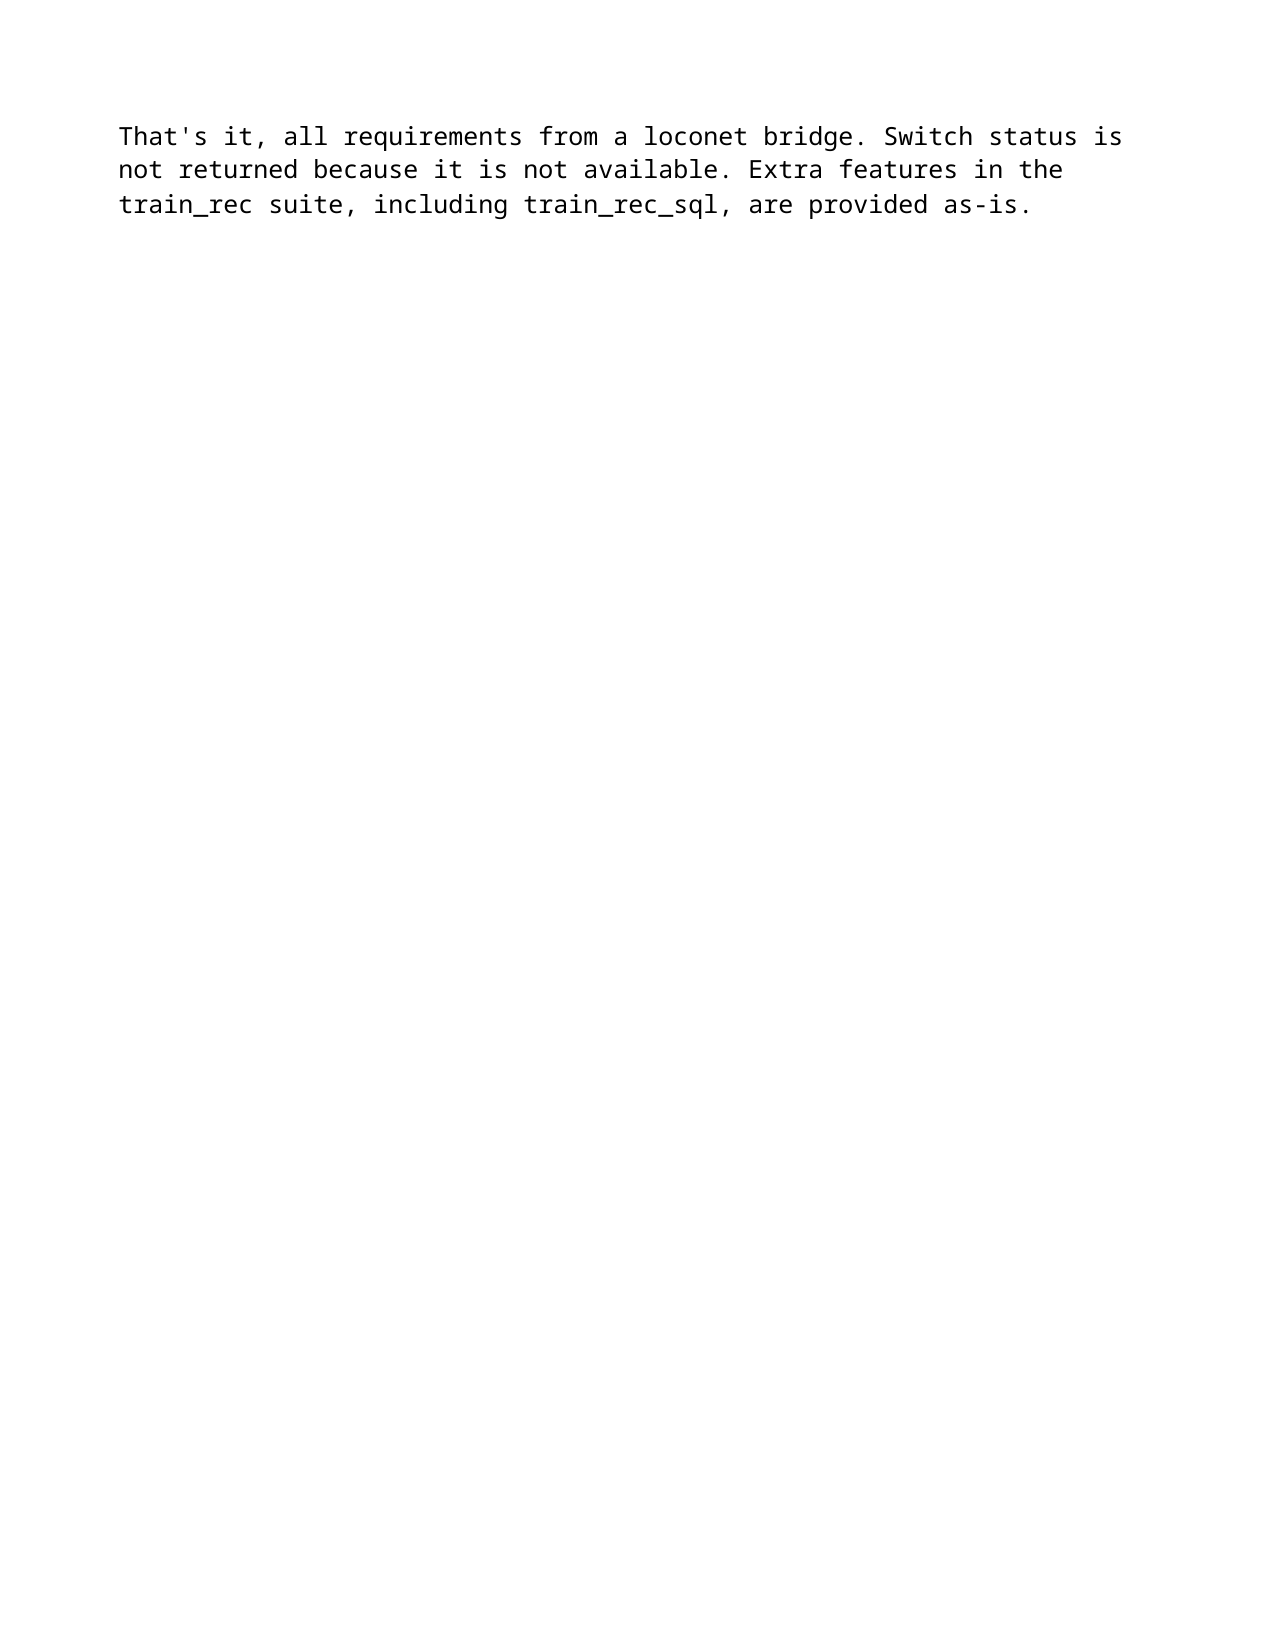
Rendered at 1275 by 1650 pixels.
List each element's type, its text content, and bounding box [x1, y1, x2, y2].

text That's it, all requirements from a loconet bridge. Switch status is not returned because it is not available. Extra features in the train_rec suite, including train_rec_sql, are provided as-is. [118, 118, 1157, 220]
